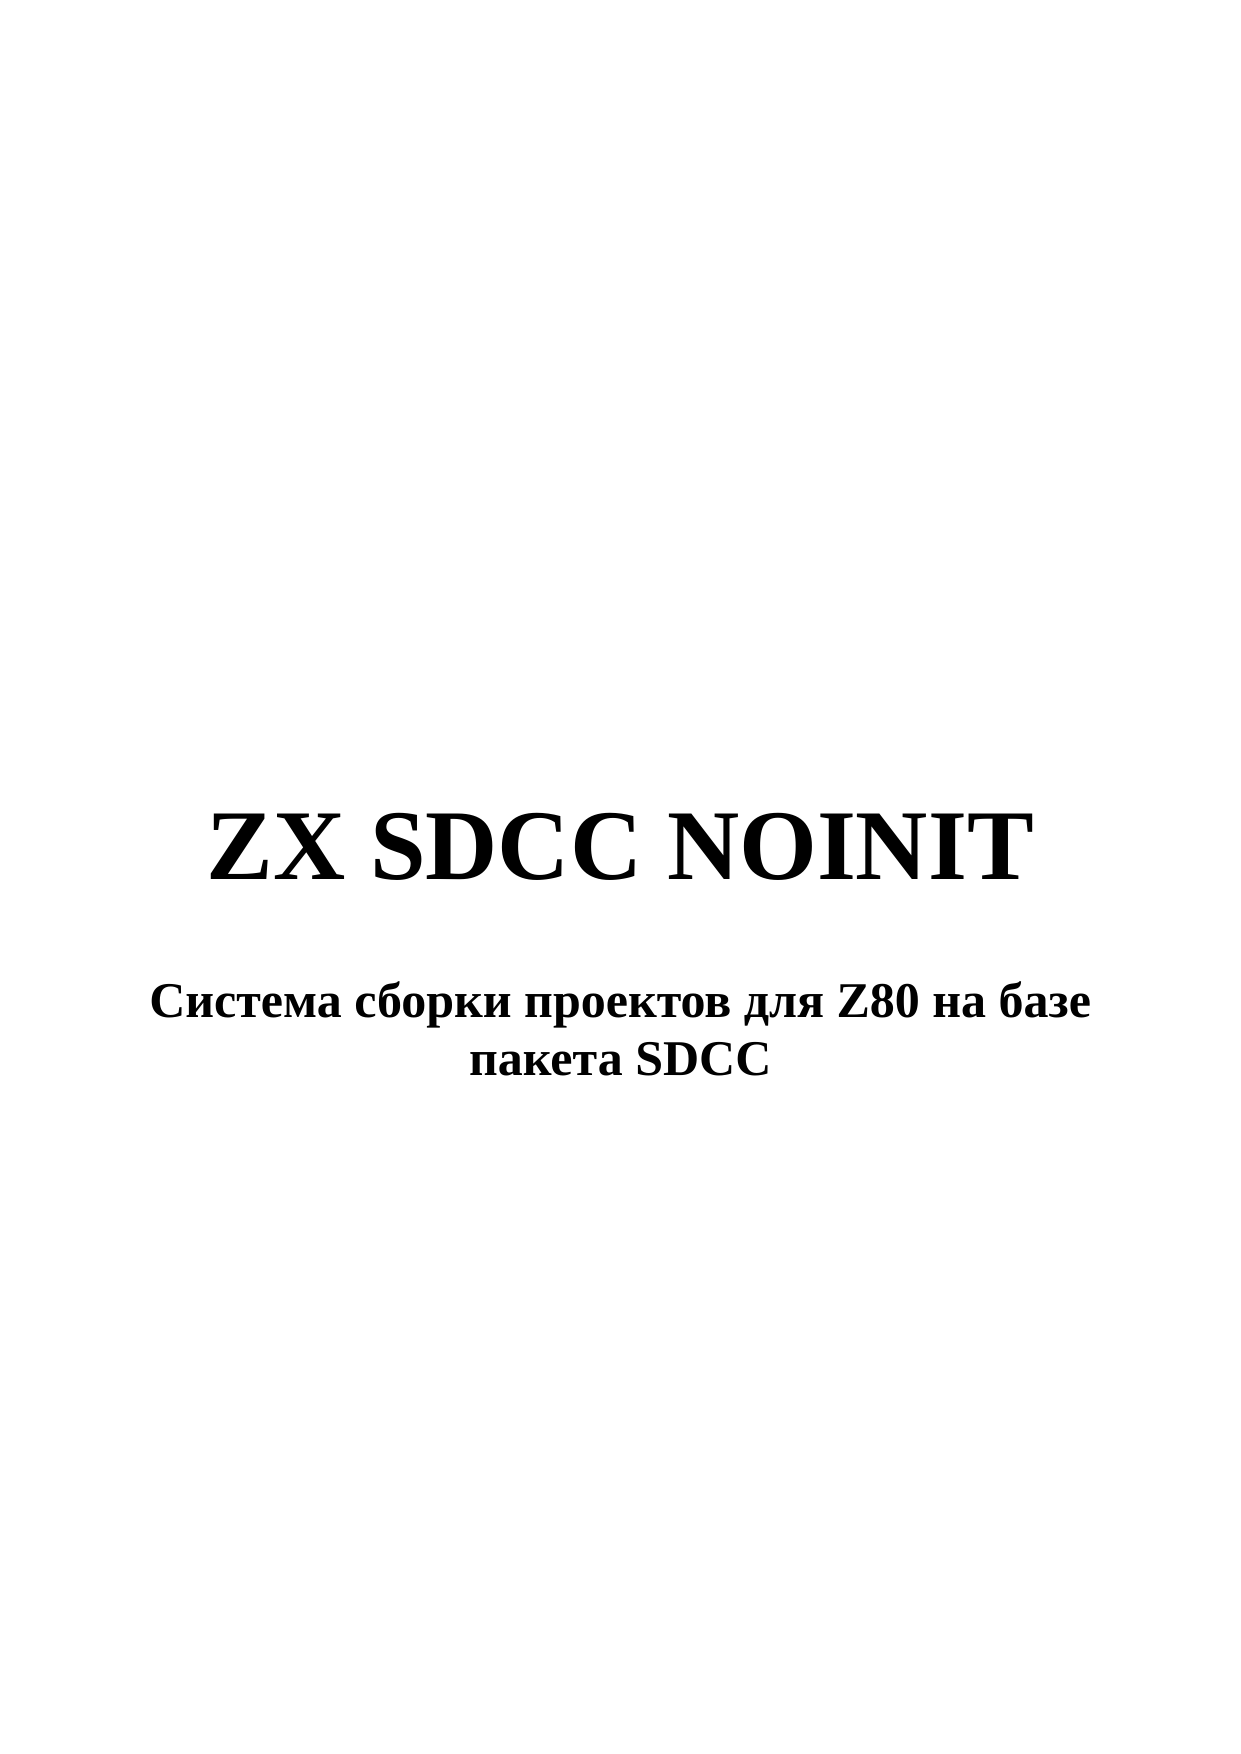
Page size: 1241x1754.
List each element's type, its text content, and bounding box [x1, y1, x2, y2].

text Система сборки проектов для Z80 на базе пакета SDCC [118, 971, 1122, 1086]
title ZX SDCC NOINIT [118, 786, 1122, 901]
